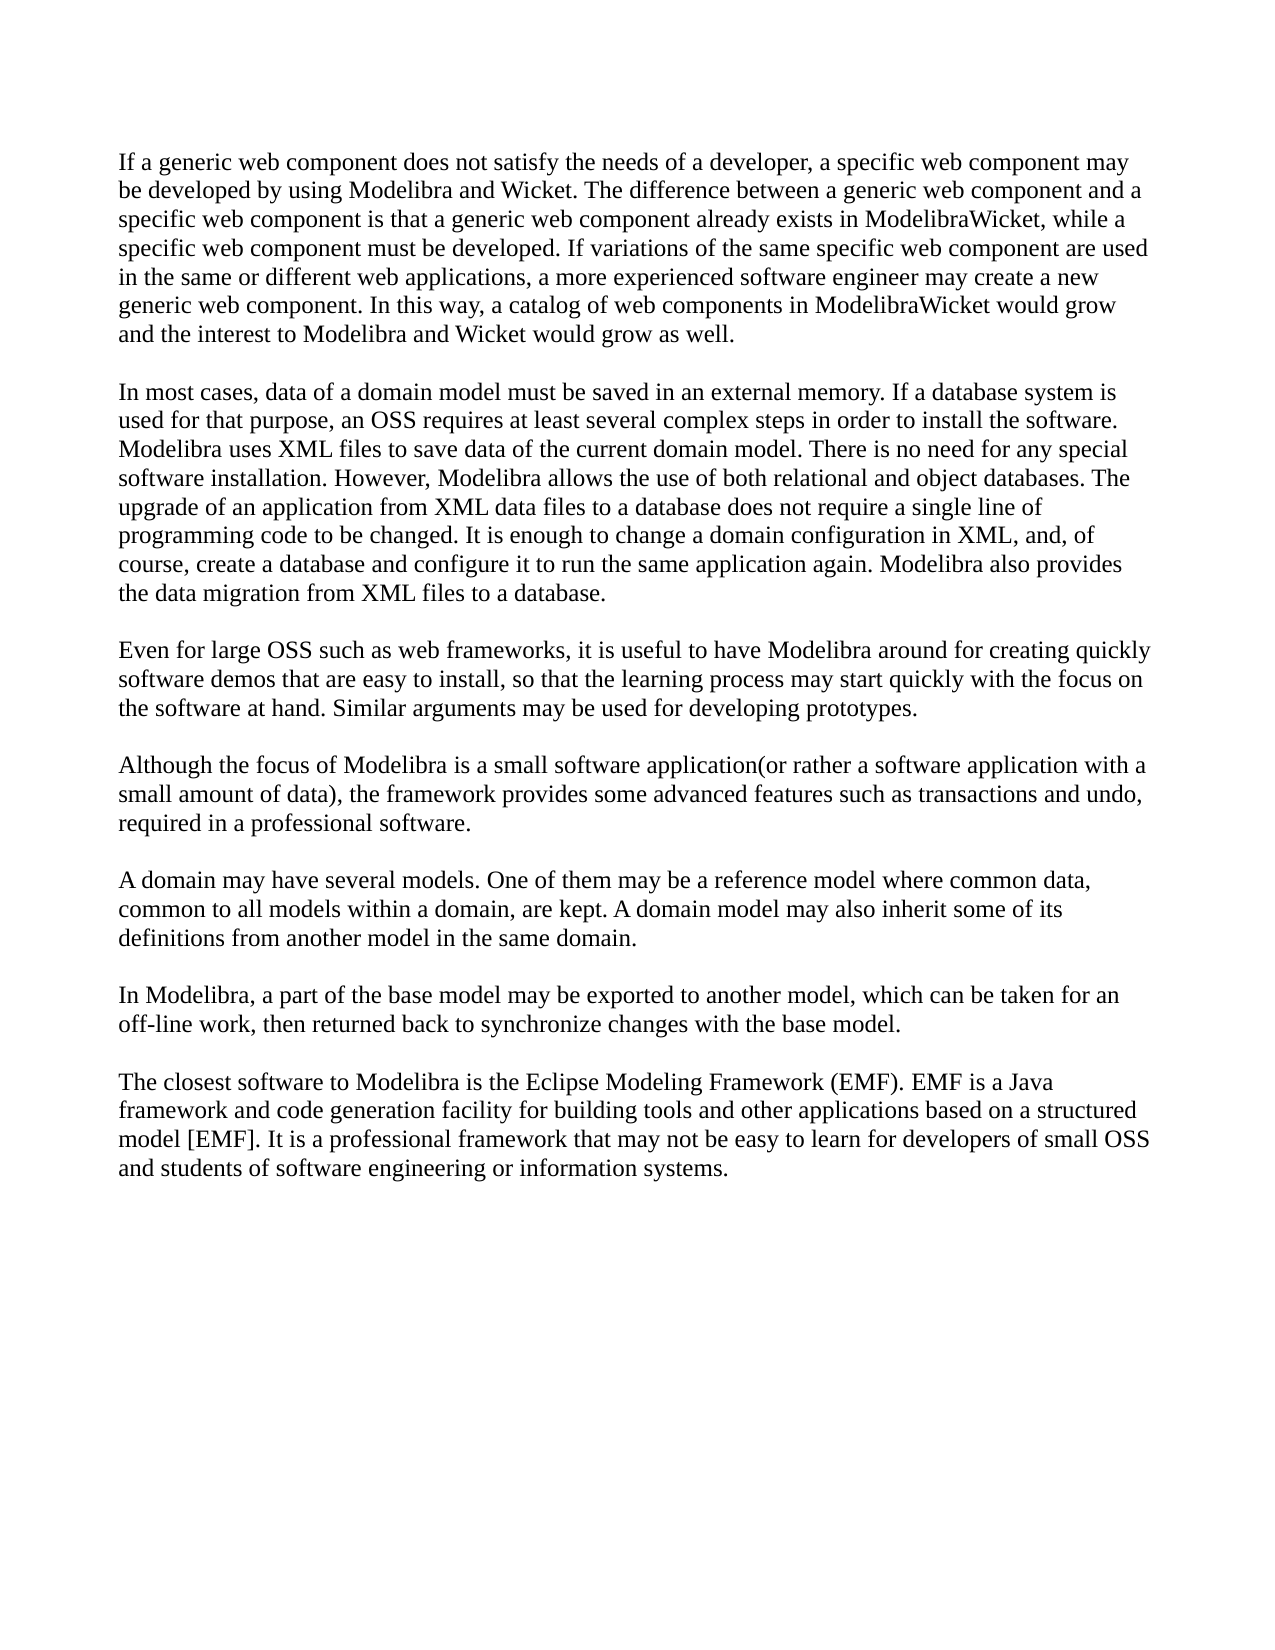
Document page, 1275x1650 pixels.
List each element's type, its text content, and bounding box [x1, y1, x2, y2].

text Even for large OSS such as web frameworks, it is useful to have Modelibra around for creating quickly software demos that are easy to install, so that the learning process may start quickly with the focus on the software at hand. Similar arguments may be used for developing prototypes. [118, 636, 1157, 722]
text In most cases, data of a domain model must be saved in an external memory. If a database system is used for that purpose, an OSS requires at least several complex steps in order to install the software. Modelibra uses XML files to save data of the current domain model. There is no need for any special software installation. However, Modelibra allows the use of both relational and object databases. The upgrade of an application from XML data files to a database does not require a single line of programming code to be changed. It is enough to change a domain configuration in XML, and, of course, create a database and configure it to run the same application again. Modelibra also provides the data migration from XML files to a database. [118, 377, 1157, 607]
text Although the focus of Modelibra is a small software application(or rather a software application with a small amount of data), the framework provides some advanced features such as transactions and undo, required in a professional software. [118, 751, 1157, 837]
text The closest software to Modelibra is the Eclipse Modeling Framework (EMF). EMF is a Java framework and code generation facility for building tools and other applications based on a structured model [EMF]. It is a professional framework that may not be easy to learn for developers of small OSS and students of software engineering or information systems. [118, 1067, 1157, 1182]
text If a generic web component does not satisfy the needs of a developer, a specific web component may be developed by using Modelibra and Wicket. The difference between a generic web component and a specific web component is that a generic web component already exists in ModelibraWicket, while a specific web component must be developed. If variations of the same specific web component are used in the same or different web applications, a more experienced software engineer may create a new generic web component. In this way, a catalog of web components in ModelibraWicket would grow and the interest to Modelibra and Wicket would grow as well. [118, 147, 1157, 348]
text In Modelibra, a part of the base model may be exported to another model, which can be taken for an off-line work, then returned back to synchronize changes with the base model. [118, 981, 1157, 1038]
text A domain may have several models. One of them may be a reference model where common data, common to all models within a domain, are kept. A domain model may also inherit some of its definitions from another model in the same domain. [118, 866, 1157, 952]
